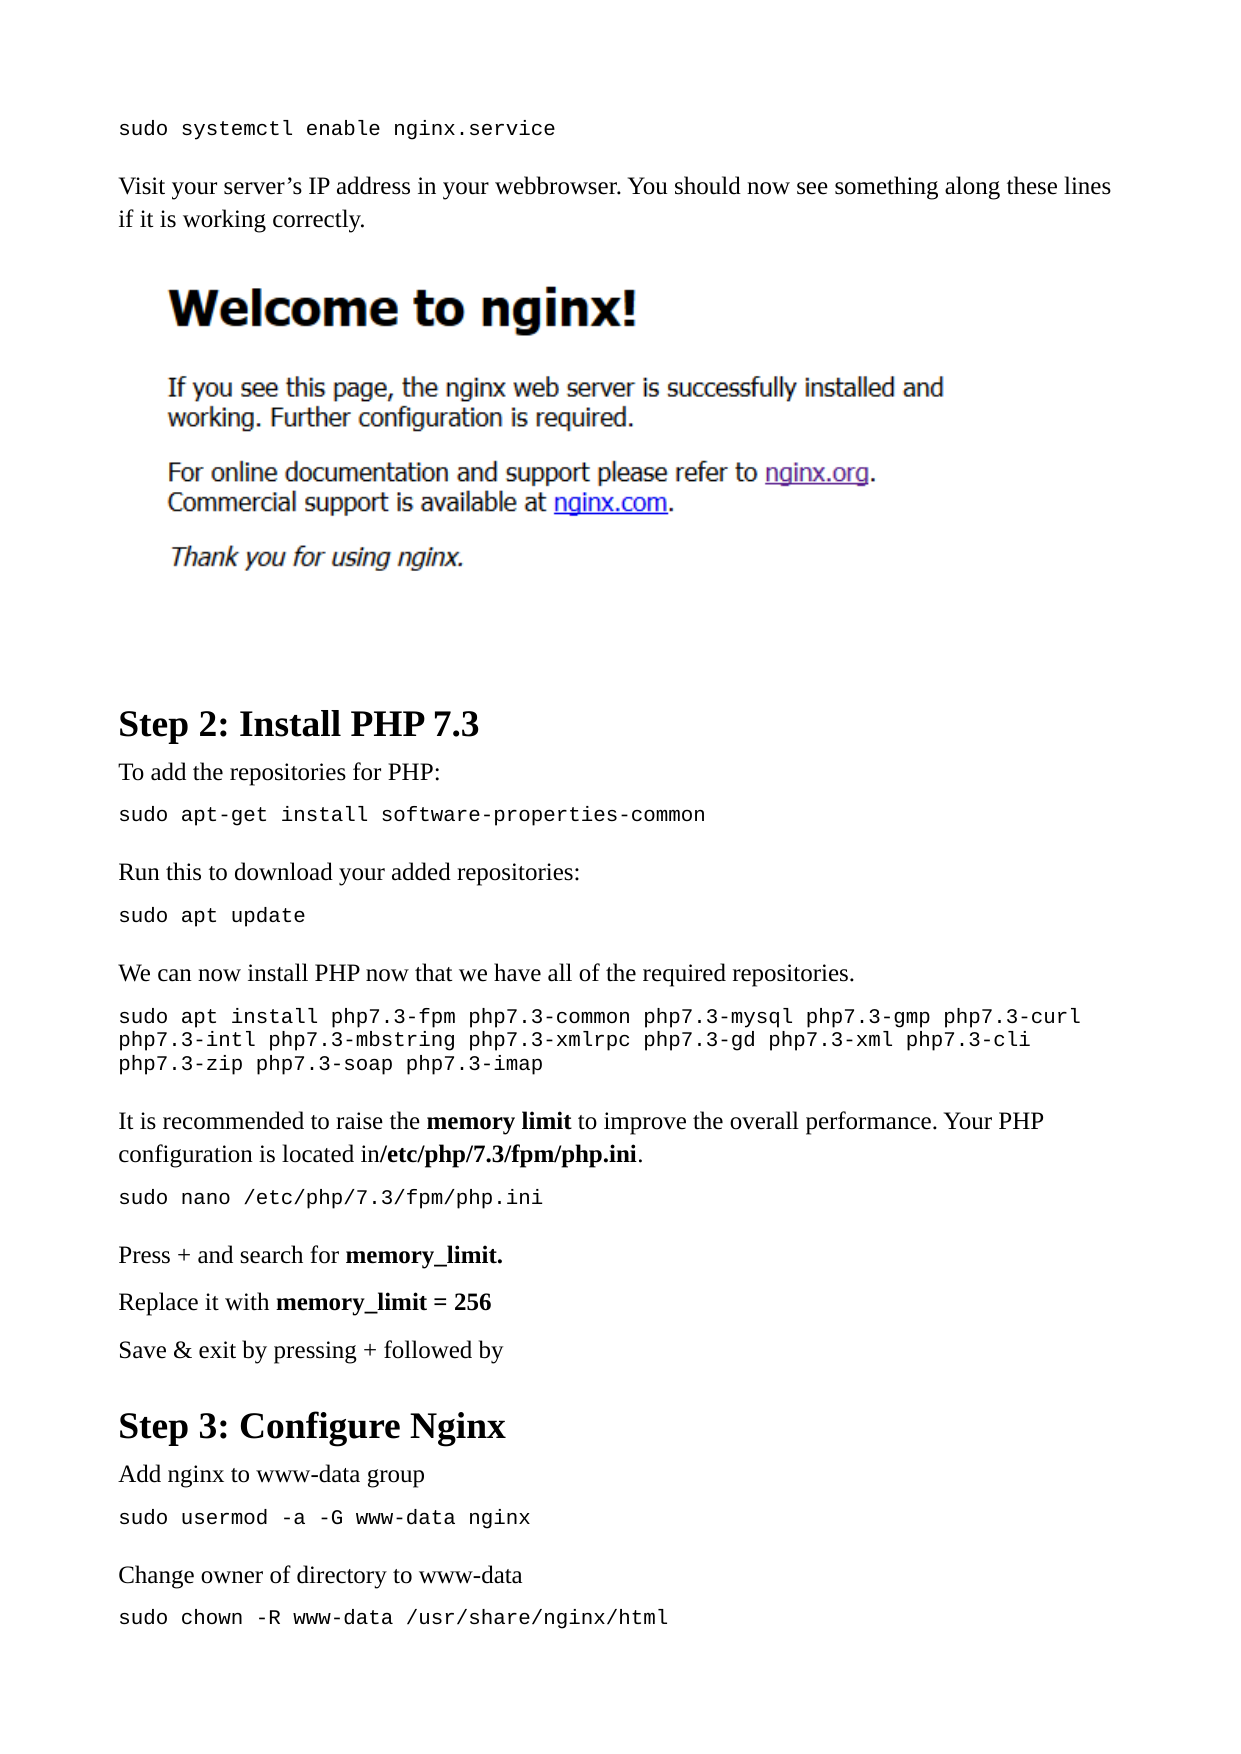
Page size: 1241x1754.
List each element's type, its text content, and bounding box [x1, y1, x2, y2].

text Run this to download your added repositories: [118, 857, 1122, 886]
text sudo apt install php7.3-fpm php7.3-common php7.3-mysql php7.3-gmp php7.3-curl php7.3-intl php7.3-mbstring php7.3-xmlrpc php7.3-gd php7.3-xml php7.3-cli php7.3-zip php7.3-soap php7.3-imap [118, 1006, 1122, 1077]
text sudo nano /etc/php/7.3/fpm/php.ini [118, 1187, 1122, 1210]
text sudo apt update [118, 905, 1122, 928]
text Visit your server’s IP address in your webbrowser. You should now see something along these lines if it is working correctly. [118, 171, 1122, 233]
text sudo usermod -a -G www-data nginx [118, 1507, 1122, 1530]
text To add the repositories for PHP: [118, 757, 1122, 785]
text Add nginx to www-data group [118, 1459, 1122, 1488]
text Change owner of directory to www-data [118, 1560, 1122, 1588]
text Press + and search for memory_limit. [118, 1240, 1122, 1268]
text Save & exit by pressing + followed by [118, 1335, 1122, 1364]
subtitle Step 2: Install PHP 7.3 [118, 701, 1122, 744]
text sudo systemctl enable nginx.service [118, 118, 1122, 142]
text Replace it with memory_limit = 256 [118, 1287, 1122, 1316]
text It is recommended to raise the memory limit to improve the overall performance. Your PHP configuration is located in/etc/php/7.3/fpm/php.ini. [118, 1106, 1122, 1168]
subtitle Step 3: Configure Nginx [118, 1403, 1122, 1447]
text sudo apt-get install software-properties-common [118, 804, 1122, 828]
text We can now install PHP now that we have all of the required repositories. [118, 958, 1122, 987]
picture [118, 251, 1025, 662]
text sudo chown -R www-data /usr/share/nginx/html [118, 1607, 1122, 1631]
